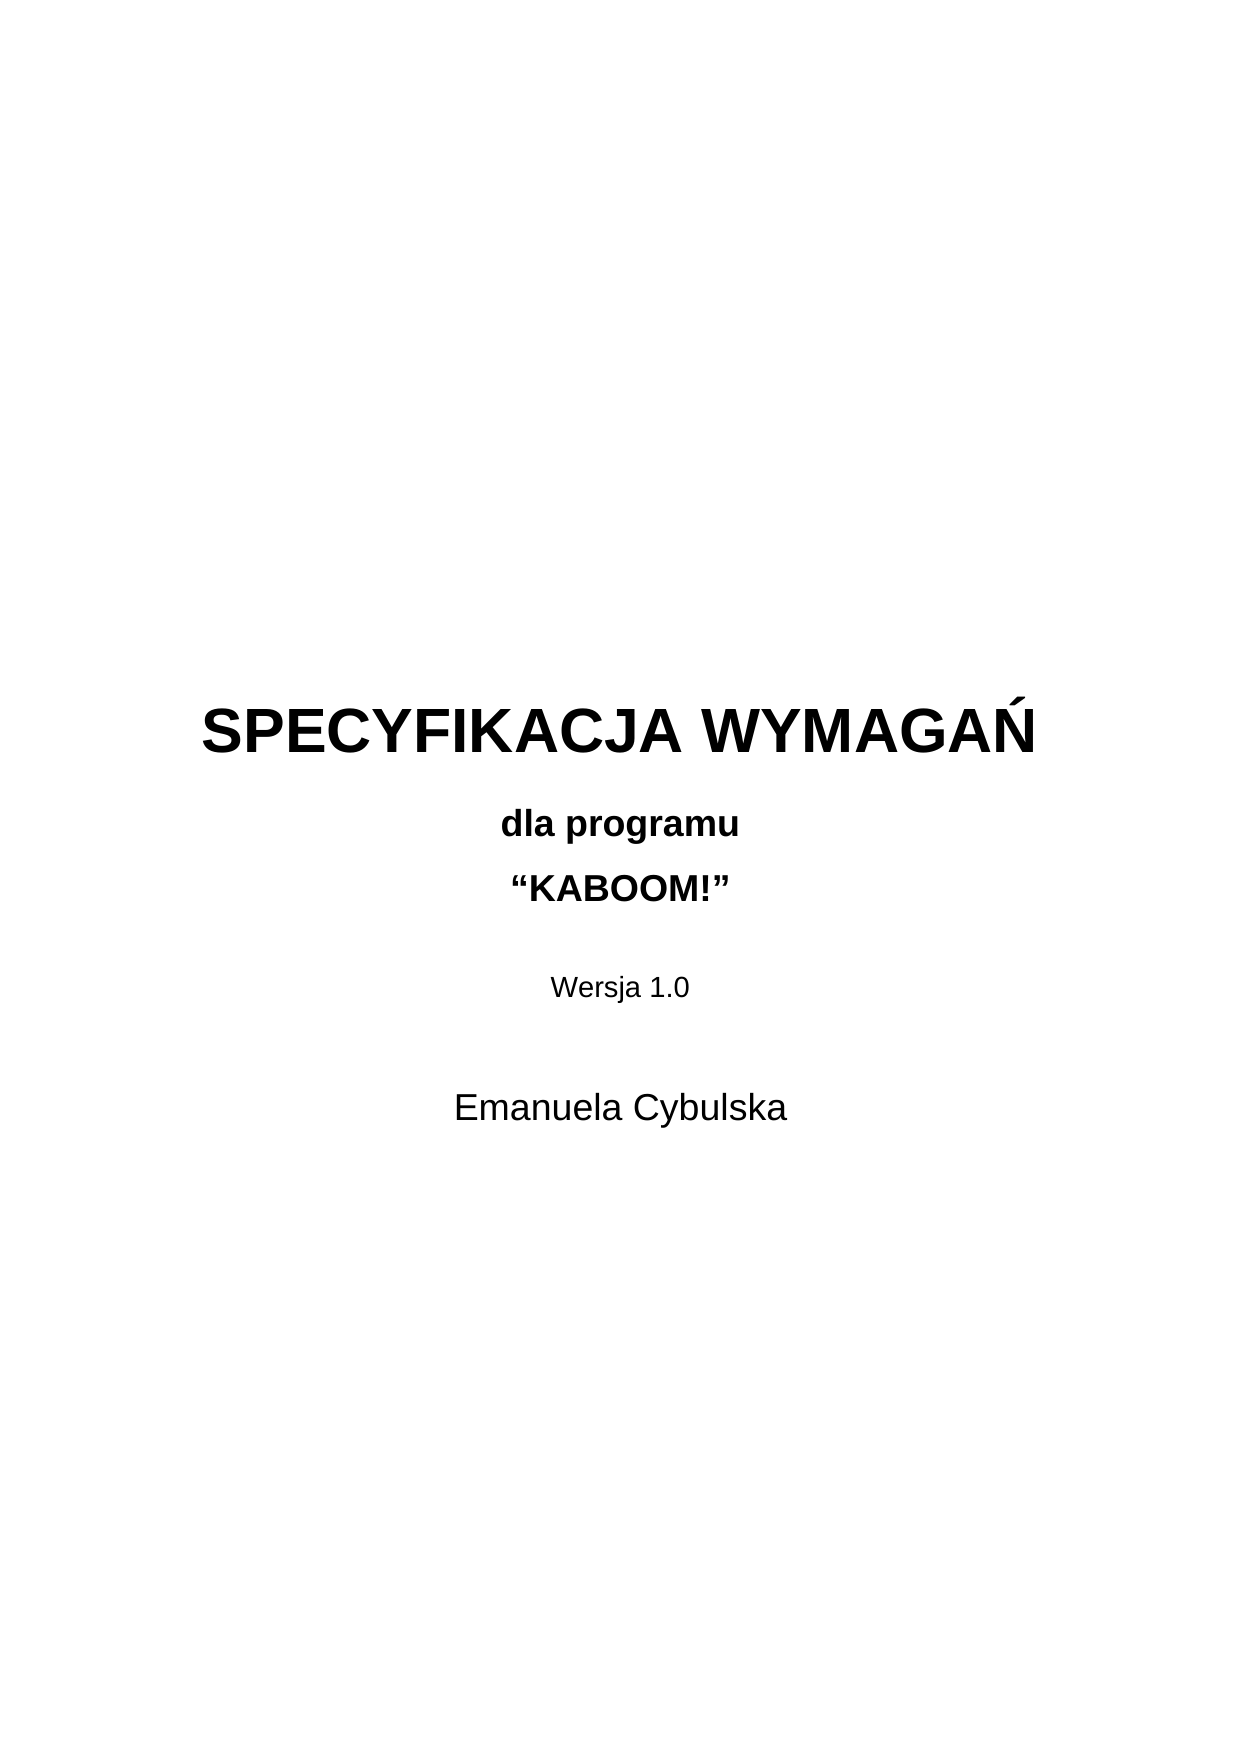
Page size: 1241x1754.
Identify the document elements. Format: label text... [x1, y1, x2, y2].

text dla programu [150, 802, 1090, 845]
text “KABOOM!” [150, 866, 1090, 909]
text SPECYFIKACJA WYMAGAŃ [150, 694, 1090, 766]
text Emanuela Cybulska [150, 1085, 1090, 1128]
text Wersja 1.0 [150, 970, 1090, 1004]
